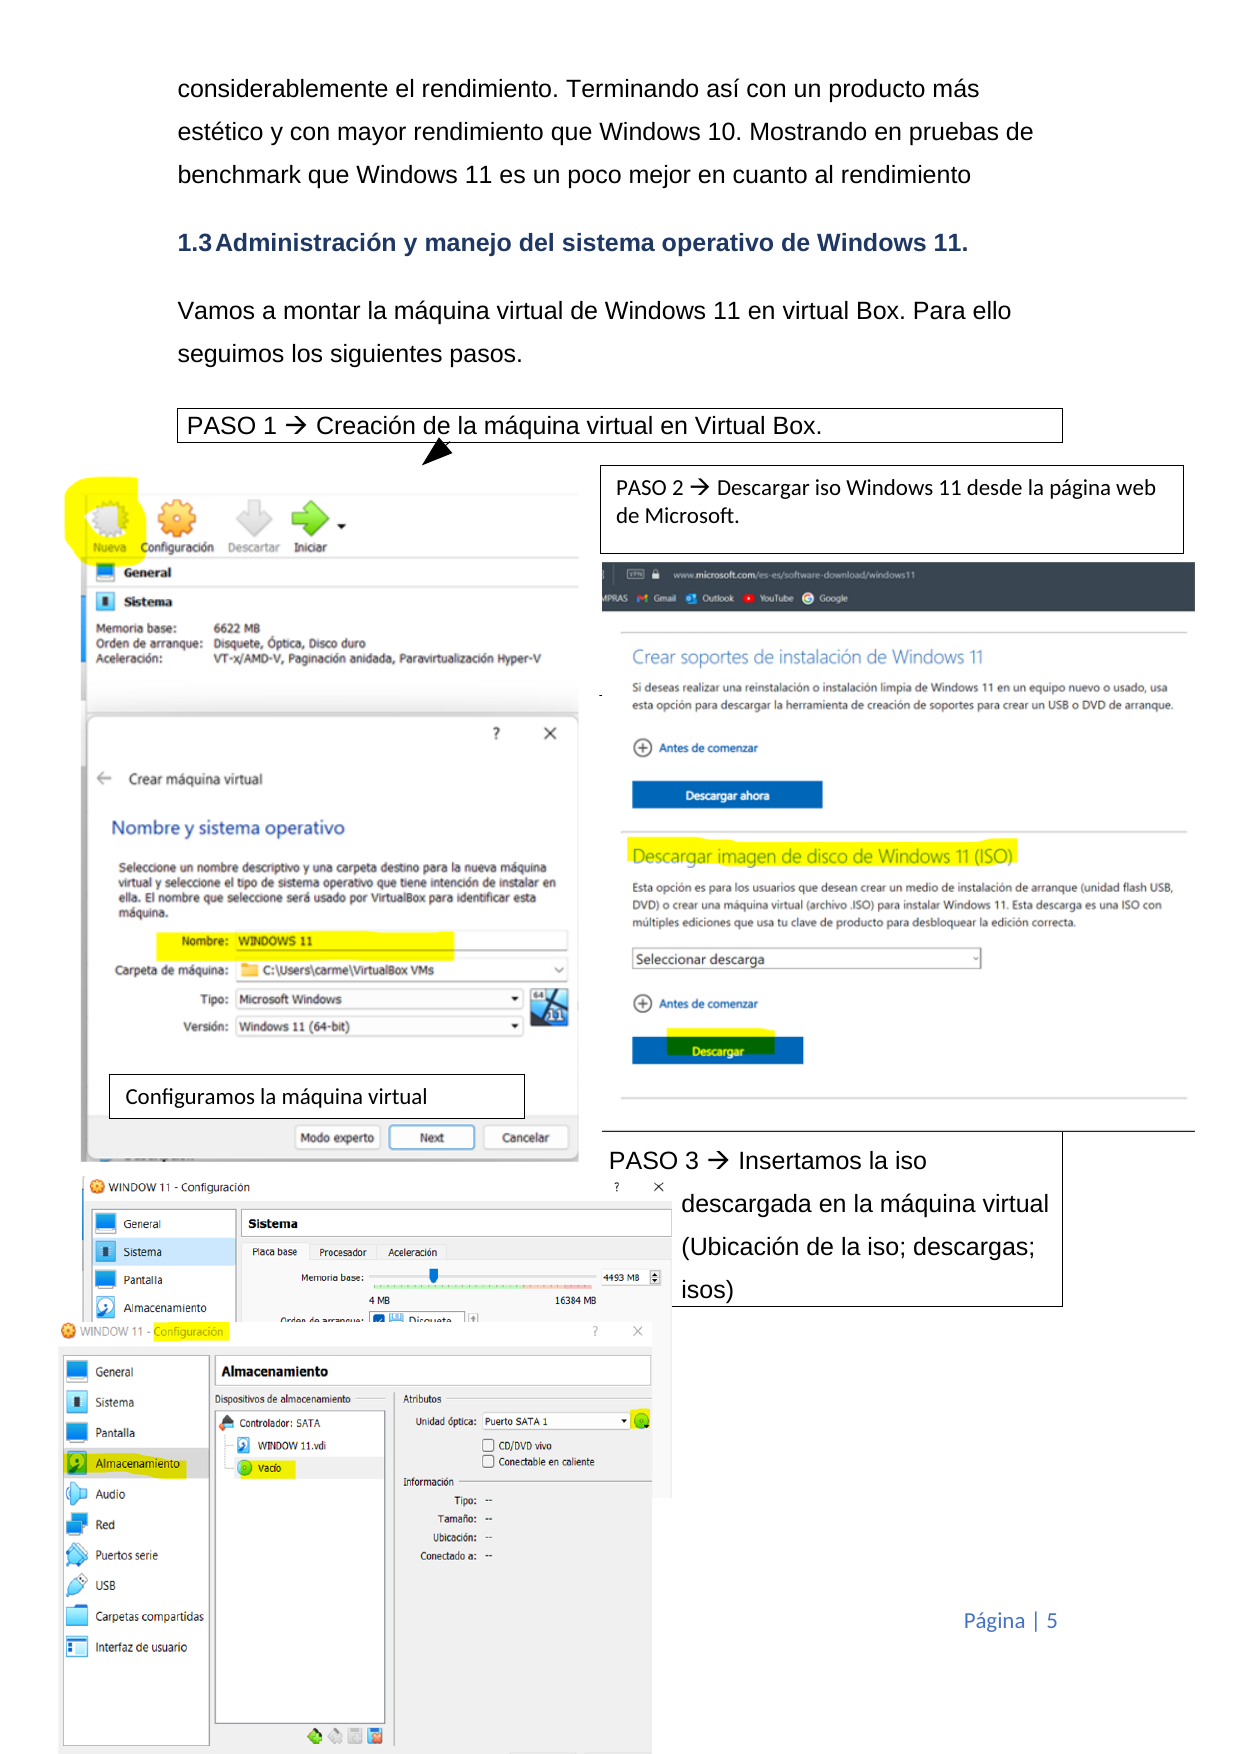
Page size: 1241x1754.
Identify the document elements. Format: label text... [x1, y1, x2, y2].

text Vamos a montar la máquina virtual de Windows 11 en virtual Box. Para ello seguimos los siguientes pasos. [177, 296, 1063, 368]
text Configuramos la máquina virtual [125, 1082, 509, 1110]
list Administración y manejo del sistema operativo de Windows 11. [177, 228, 1063, 257]
text considerablemente el rendimiento. Terminando así con un producto más estético y con mayor rendimiento que Windows 10. Mostrando en pruebas de benchmark que Windows 11 es un poco mejor en cuanto al rendimiento [177, 74, 1063, 189]
text PASO 2  Descargar iso Windows 11 desde la página web de Microsoft. [616, 473, 1168, 529]
text [601, 466, 1183, 553]
text PASO 1  Creación de la máquina virtual en Virtual Box. [178, 409, 1062, 442]
text PASO 3  Insertamos la iso descargada en la máquina virtual (Ubicación de la iso; descargas; isos) [600, 696, 1062, 1306]
